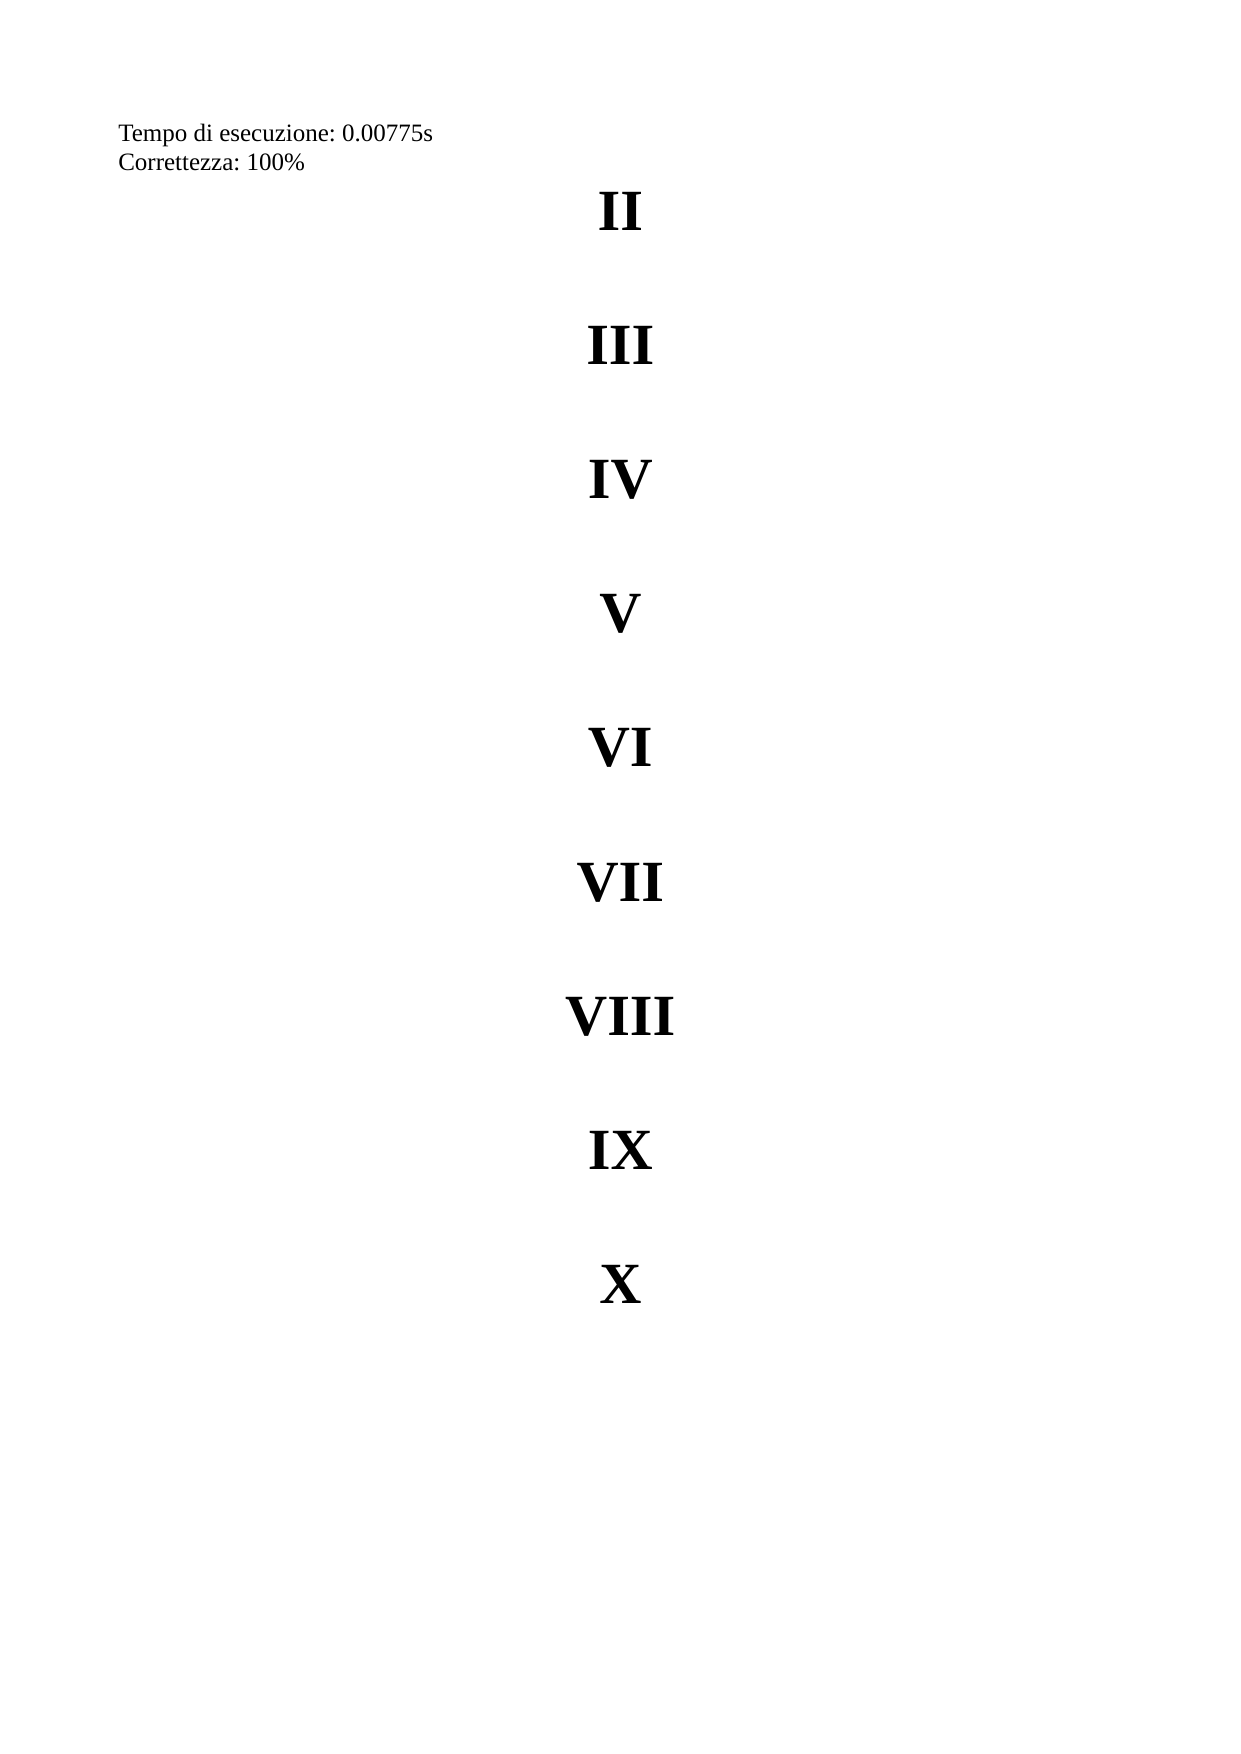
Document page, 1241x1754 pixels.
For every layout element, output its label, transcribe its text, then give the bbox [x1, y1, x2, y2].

text IX [118, 1115, 1122, 1182]
text X [118, 1249, 1122, 1316]
text Correttezza: 100% [118, 147, 1122, 176]
text II [118, 176, 1122, 243]
text Tempo di esecuzione: 0.00775s [118, 118, 1122, 147]
text VI [118, 712, 1122, 779]
text III [118, 310, 1122, 377]
text VII [118, 846, 1122, 913]
text V [118, 578, 1122, 645]
text IV [118, 444, 1122, 511]
text VIII [118, 981, 1122, 1048]
